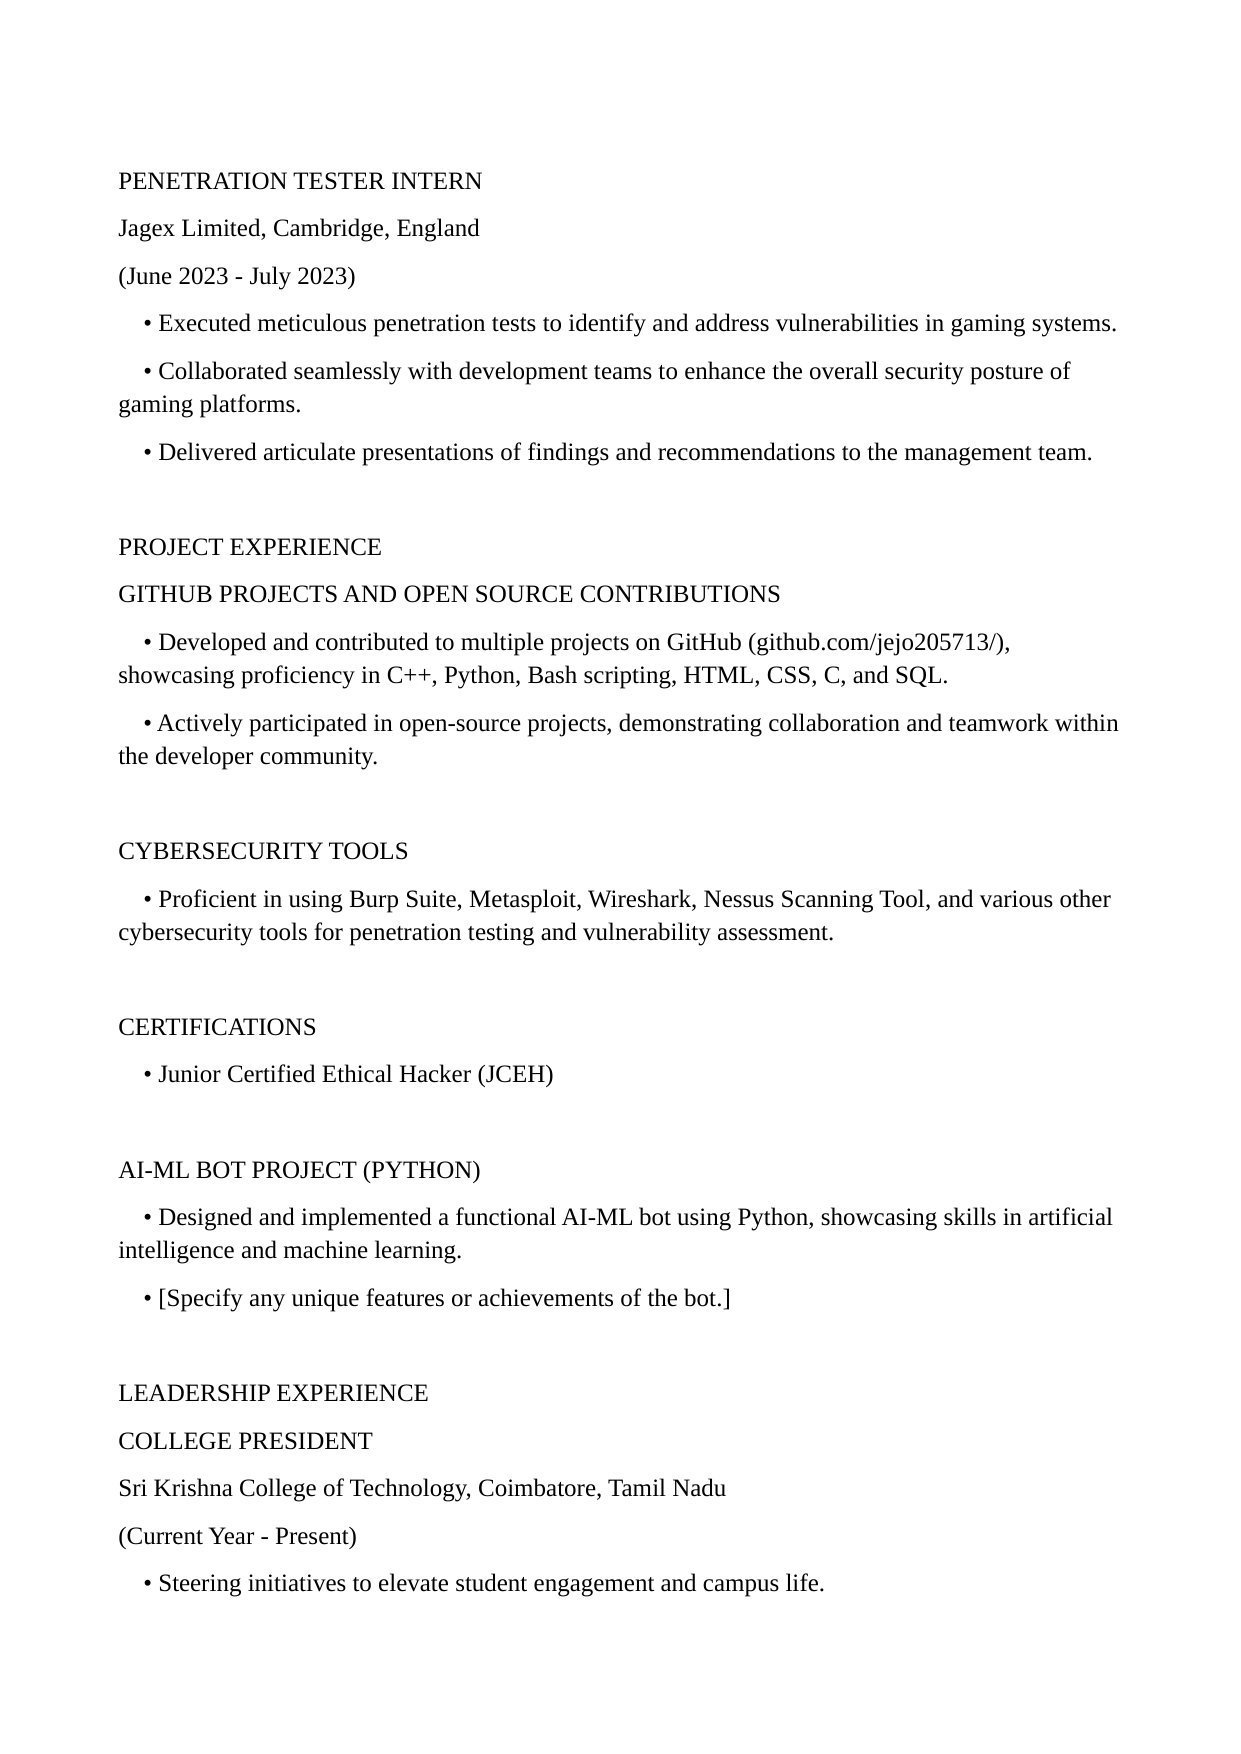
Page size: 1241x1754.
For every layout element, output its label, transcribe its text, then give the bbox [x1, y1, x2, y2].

text Sri Krishna College of Technology, Coimbatore, Tamil Nadu [118, 1473, 1122, 1502]
text • Executed meticulous penetration tests to identify and address vulnerabilities in gaming systems. [118, 308, 1122, 337]
text AI-ML BOT PROJECT (PYTHON) [118, 1155, 1122, 1183]
text COLLEGE PRESIDENT [118, 1426, 1122, 1454]
text • Developed and contributed to multiple projects on GitHub (github.com/jejo205713/), showcasing proficiency in C++, Python, Bash scripting, HTML, CSS, C, and SQL. [118, 627, 1122, 689]
text CYBERSECURITY TOOLS [118, 836, 1122, 865]
text • Actively participated in open-source projects, demonstrating collaboration and teamwork within the developer community. [118, 708, 1122, 769]
text Jagex Limited, Cambridge, England [118, 213, 1122, 242]
text • Designed and implemented a functional AI-ML bot using Python, showcasing skills in artificial intelligence and machine learning. [118, 1202, 1122, 1264]
text • Junior Certified Ethical Hacker (JCEH) [118, 1059, 1122, 1088]
text GITHUB PROJECTS AND OPEN SOURCE CONTRIBUTIONS [118, 579, 1122, 608]
text • Collaborated seamlessly with development teams to enhance the overall security posture of gaming platforms. [118, 356, 1122, 418]
text • [Specify any unique features or achievements of the bot.] [118, 1283, 1122, 1312]
text PROJECT EXPERIENCE [118, 532, 1122, 561]
text • Delivered articulate presentations of findings and recommendations to the management team. [118, 437, 1122, 466]
text • Proficient in using Burp Suite, Metasploit, Wireshark, Nessus Scanning Tool, and various other cybersecurity tools for penetration testing and vulnerability assessment. [118, 884, 1122, 945]
text (Current Year - Present) [118, 1521, 1122, 1550]
text LEADERSHIP EXPERIENCE [118, 1378, 1122, 1407]
text CERTIFICATIONS [118, 1012, 1122, 1041]
text PENETRATION TESTER INTERN [118, 166, 1122, 194]
text (June 2023 - July 2023) [118, 261, 1122, 290]
text • Steering initiatives to elevate student engagement and campus life. [118, 1568, 1122, 1597]
